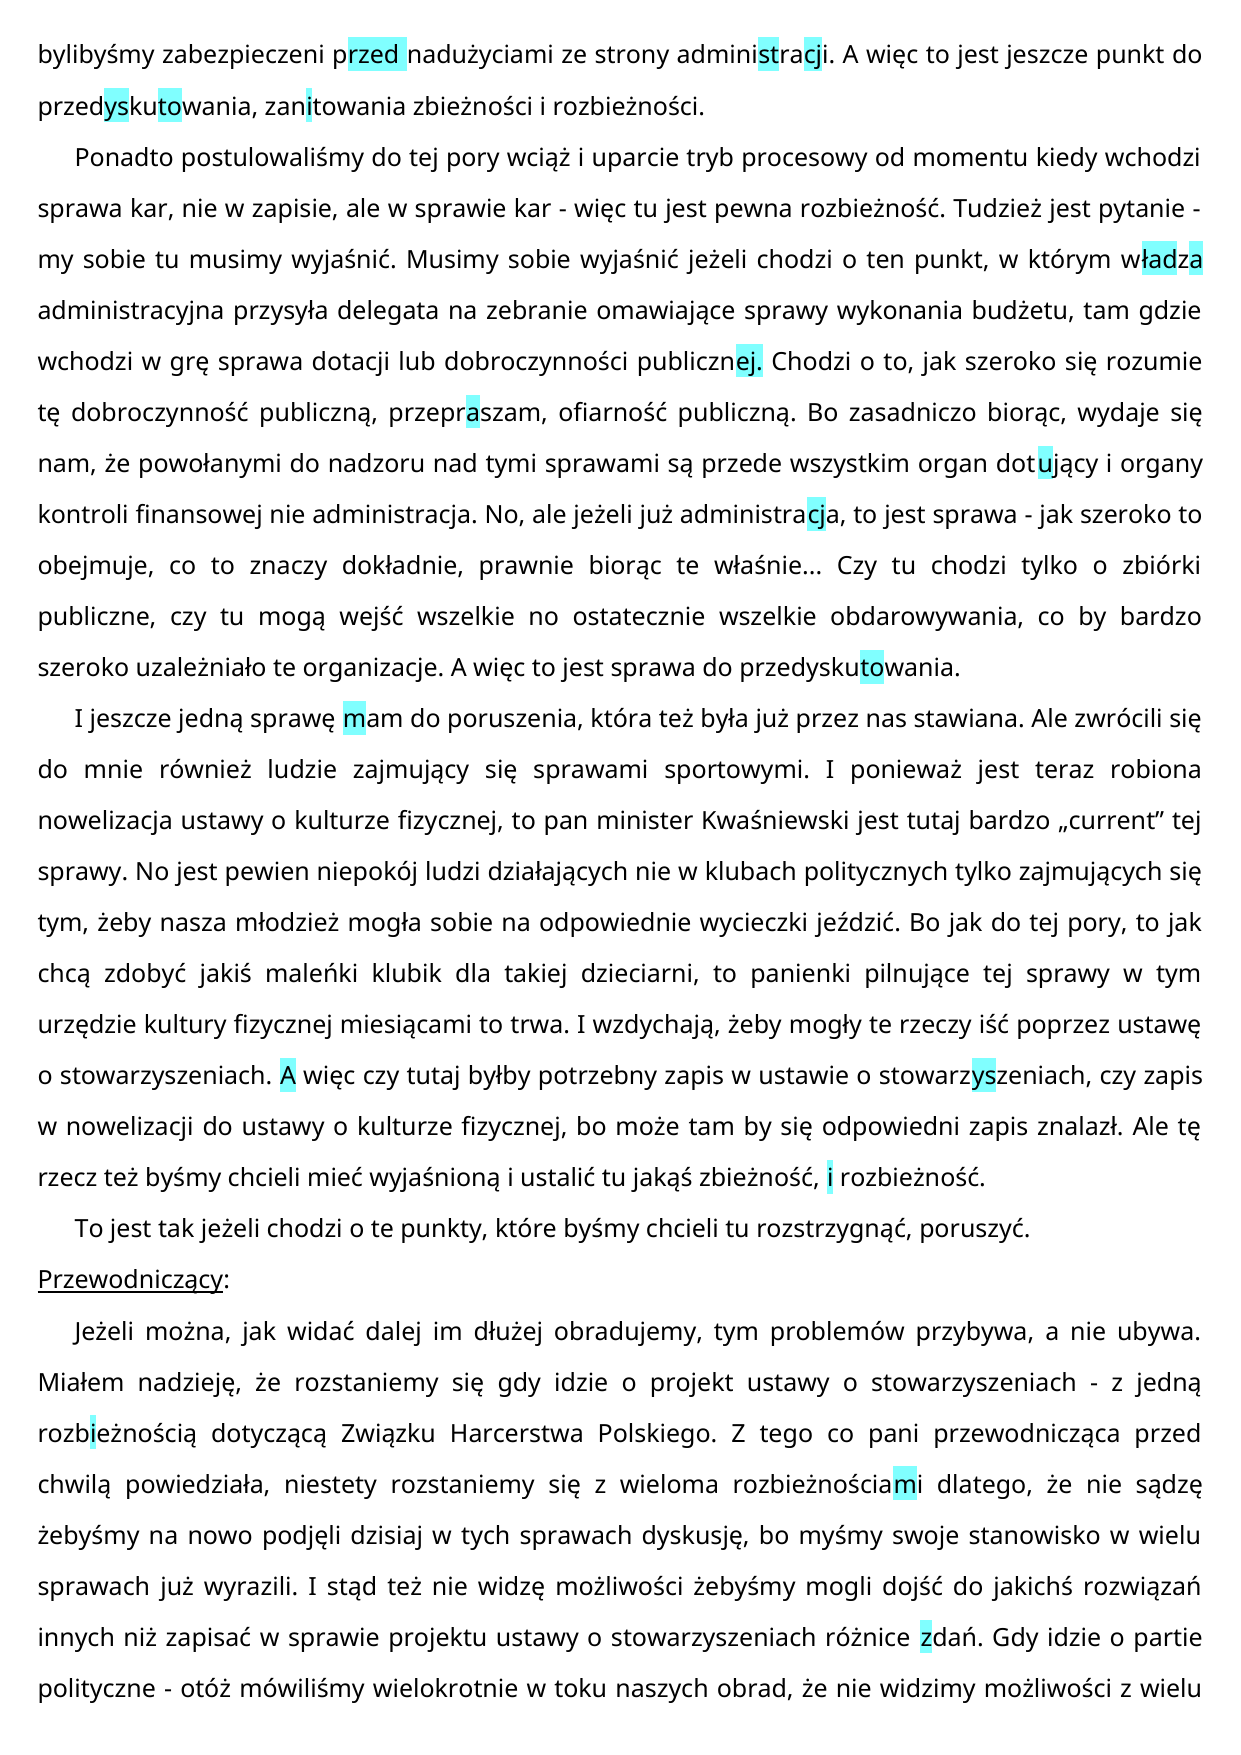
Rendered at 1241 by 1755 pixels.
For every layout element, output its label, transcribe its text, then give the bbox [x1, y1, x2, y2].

text Jeżeli można, jak widać dalej im dłużej obradujemy, tym problemów przybywa, a nie ubywa. Miałem nadzieję, że rozstaniemy się gdy idzie o projekt ustawy o stowarzyszeniach - z jedną rozbieżnością dotyczącą Związku Harcerstwa Polskiego. Z tego co pani przewodnicząca przed chwilą powiedziała, niestety rozstaniemy się z wieloma rozbieżnościami dlatego, że nie sądzę żebyśmy na nowo podjęli dzisiaj w tych sprawach dyskusję, bo myśmy swoje stanowisko w wielu sprawach już wyrazili. I stąd też nie widzę możliwości żebyśmy mogli dojść do jakichś rozwiązań innych niż zapisać w sprawie projektu ustawy o stowarzyszeniach różnice zdań. Gdy idzie o partie polityczne - otóż mówiliśmy wielokrotnie w toku naszych obrad, że nie widzimy możliwości z wielu [37, 1313, 1203, 1704]
text Ponadto postulowaliśmy do tej pory wciąż i uparcie tryb procesowy od momentu kiedy wchodzi sprawa kar, nie w zapisie, ale w sprawie kar - więc tu jest pewna rozbieżność. Tudzież jest pytanie - my sobie tu musimy wyjaśnić. Musimy sobie wyjaśnić jeżeli chodzi o ten punkt, w którym władza administracyjna przysyła delegata na zebranie omawiające sprawy wykonania budżetu, tam gdzie wchodzi w grę sprawa dotacji lub dobroczynności publicznej. Chodzi o to, jak szeroko się rozumie tę dobroczynność publiczną, przepraszam, ofiarność publiczną. Bo zasadniczo biorąc, wydaje się nam, że powołanymi do nadzoru nad tymi sprawami są przede wszystkim organ dotujący i organy kontroli finansowej nie administracja. No, ale jeżeli już administracja, to jest sprawa - jak szeroko to obejmuje, co to znaczy dokładnie, prawnie biorąc te właśnie... Czy tu chodzi tylko o zbiórki publiczne, czy tu mogą wejść wszelkie no ostatecznie wszelkie obdarowywania, co by bardzo szeroko uzależniało te organizacje. A więc to jest sprawa do przedyskutowania. [37, 139, 1203, 684]
text Przewodniczący: [37, 1262, 1203, 1296]
text I jeszcze jedną sprawę mam do poruszenia, która też była już przez nas stawiana. Ale zwrócili się do mnie również ludzie zajmujący się sprawami sportowymi. I ponieważ jest teraz robiona nowelizacja ustawy o kulturze fizycznej, to pan minister Kwaśniewski jest tutaj bardzo „current” tej sprawy. No jest pewien niepokój ludzi działających nie w klubach politycznych tylko zajmujących się tym, żeby nasza młodzież mogła sobie na odpowiednie wycieczki jeździć. Bo jak do tej pory, to jak chcą zdobyć jakiś maleńki klubik dla takiej dzieciarni, to panienki pilnujące tej sprawy w tym urzędzie kultury fizycznej miesiącami to trwa. I wzdychają, żeby mogły te rzeczy iść poprzez ustawę o stowarzyszeniach. A więc czy tutaj byłby potrzebny zapis w ustawie o stowarzyszeniach, czy zapis w nowelizacji do ustawy o kulturze fizycznej, bo może tam by się odpowiedni zapis znalazł. Ale tę rzecz też byśmy chcieli mieć wyjaśnioną i ustalić tu jakąś zbieżność, i rozbieżność. [37, 701, 1203, 1194]
text To jest tak jeżeli chodzi o te punkty, które byśmy chcieli tu rozstrzygnąć, poruszyć. [37, 1211, 1203, 1245]
text bylibyśmy zabezpieczeni przed nadużyciami ze strony administracji. A więc to jest jeszcze punkt do przedyskutowania, zanitowania zbieżności i rozbieżności. [37, 37, 1203, 122]
